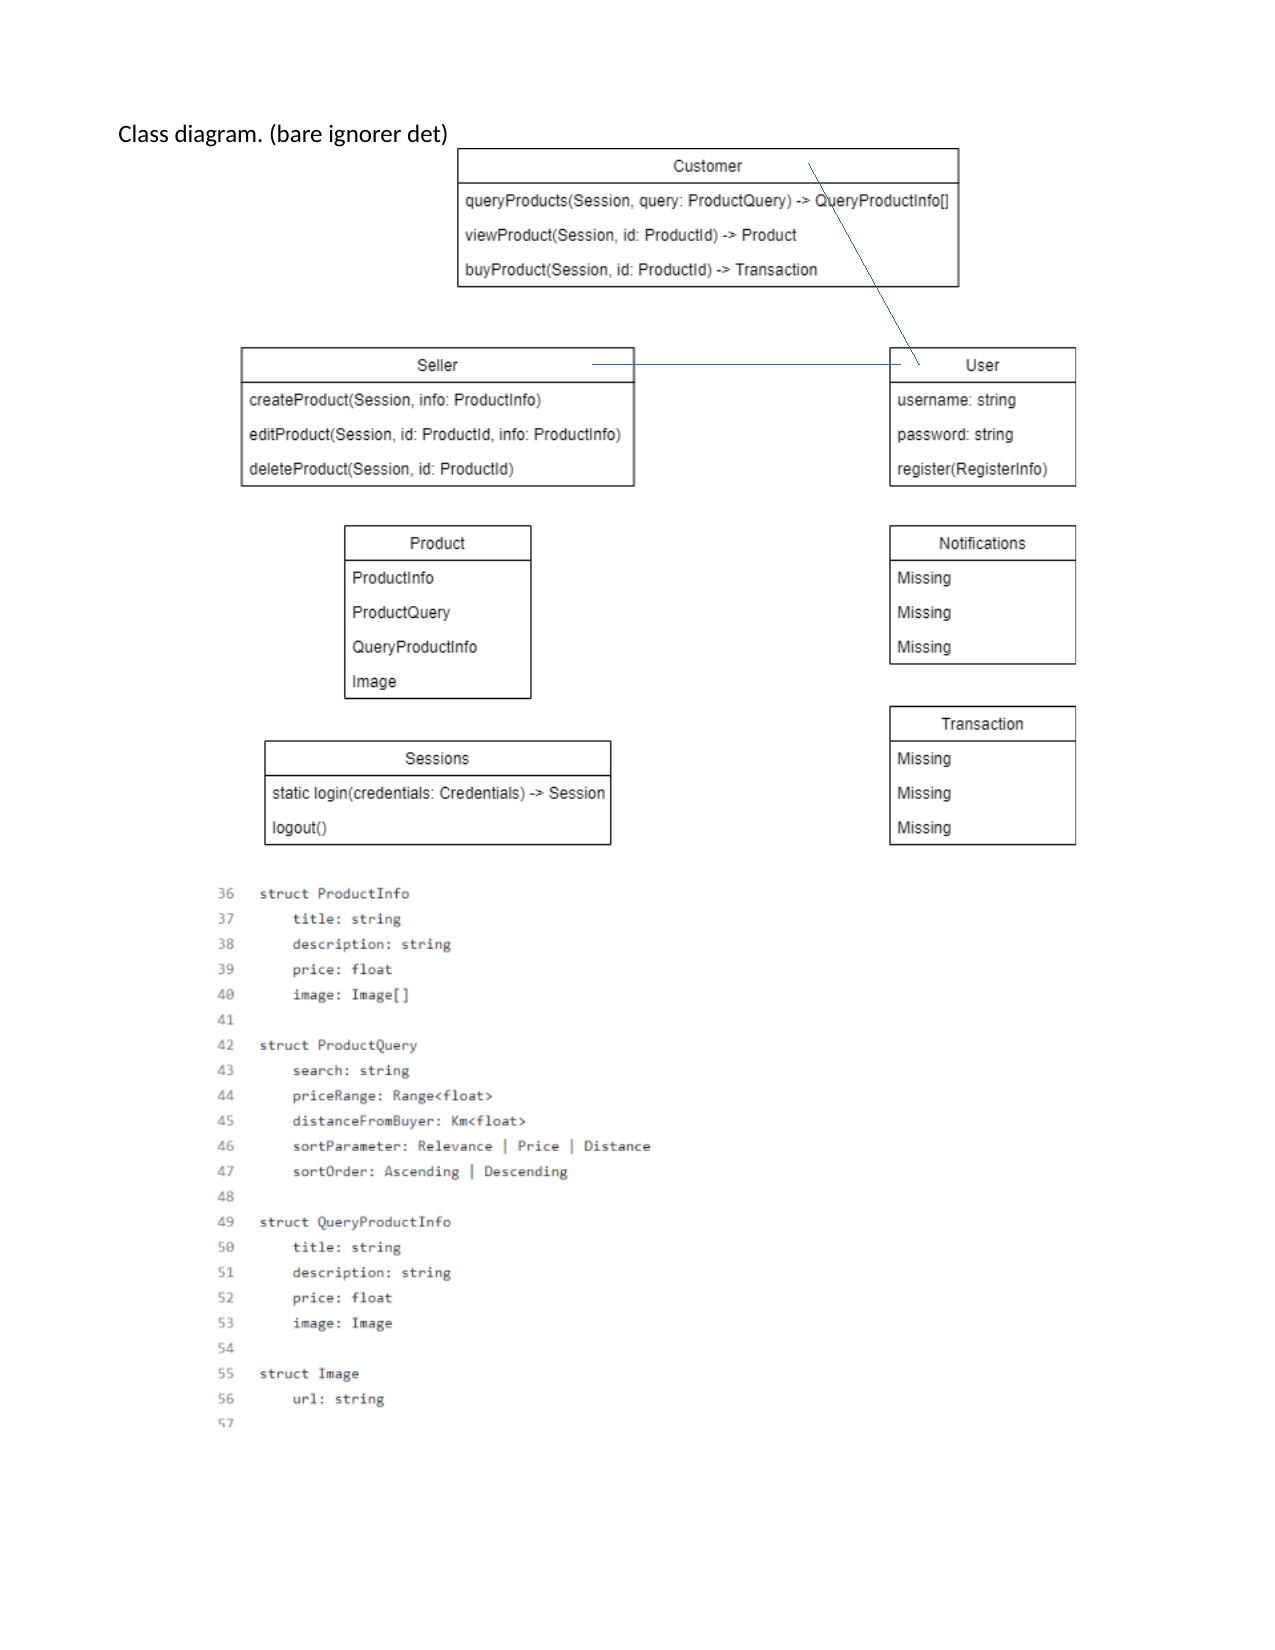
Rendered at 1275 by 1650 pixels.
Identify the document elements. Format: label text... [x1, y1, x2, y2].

list Class diagram. (bare ignorer det) [118, 118, 1157, 149]
picture [198, 148, 1077, 1430]
